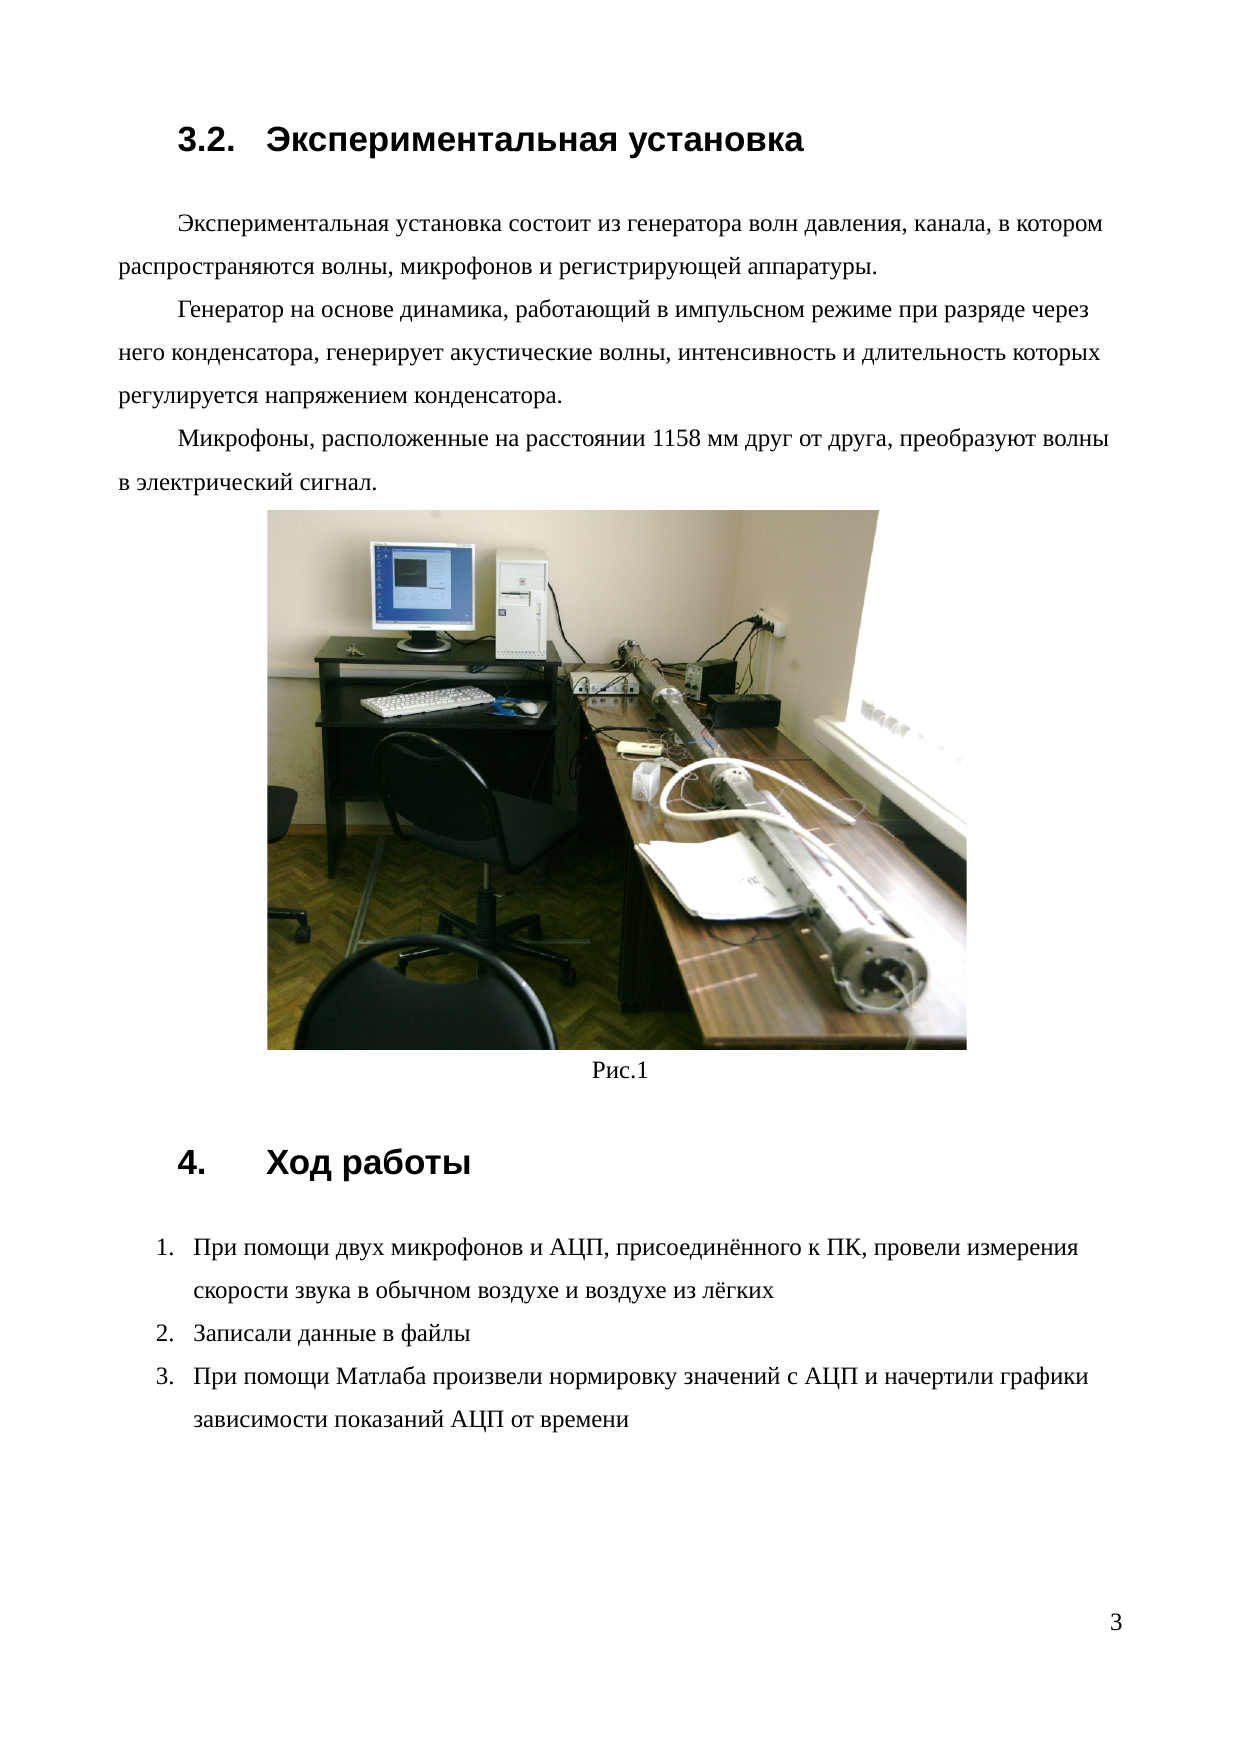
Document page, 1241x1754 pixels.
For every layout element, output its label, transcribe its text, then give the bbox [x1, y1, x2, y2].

text Микрофоны, расположенные на расстоянии 1158 мм друг от друга, преобразуют волны в электрический сигнал. [118, 423, 1122, 495]
picture [267, 510, 967, 1050]
text Генератор на основе динамика, работающий в импульсном режиме при разряде через него конденсатора, генерирует акустические волны, интенсивность и длительность которых регулируется напряжением конденсатора. [118, 294, 1122, 409]
list При помощи Матлаба произвели нормировку значений с АЦП и начертили графики зависимости показаний АЦП от времени [156, 1361, 1122, 1433]
list При помощи двух микрофонов и АЦП, присоединённого к ПК, провели измерения скорости звука в обычном воздухе и воздухе из лёгких [156, 1232, 1122, 1303]
subtitle Экспериментальная установка [118, 118, 1122, 158]
text Рис.1 [118, 1055, 1122, 1083]
subtitle Ход работы [118, 1142, 1122, 1182]
text Экспериментальная установка состоит из генератора волн давления, канала, в котором распространяются волны, микрофонов и регистрирующей аппаратуры. [118, 208, 1122, 280]
list Записали данные в файлы [156, 1318, 1122, 1347]
